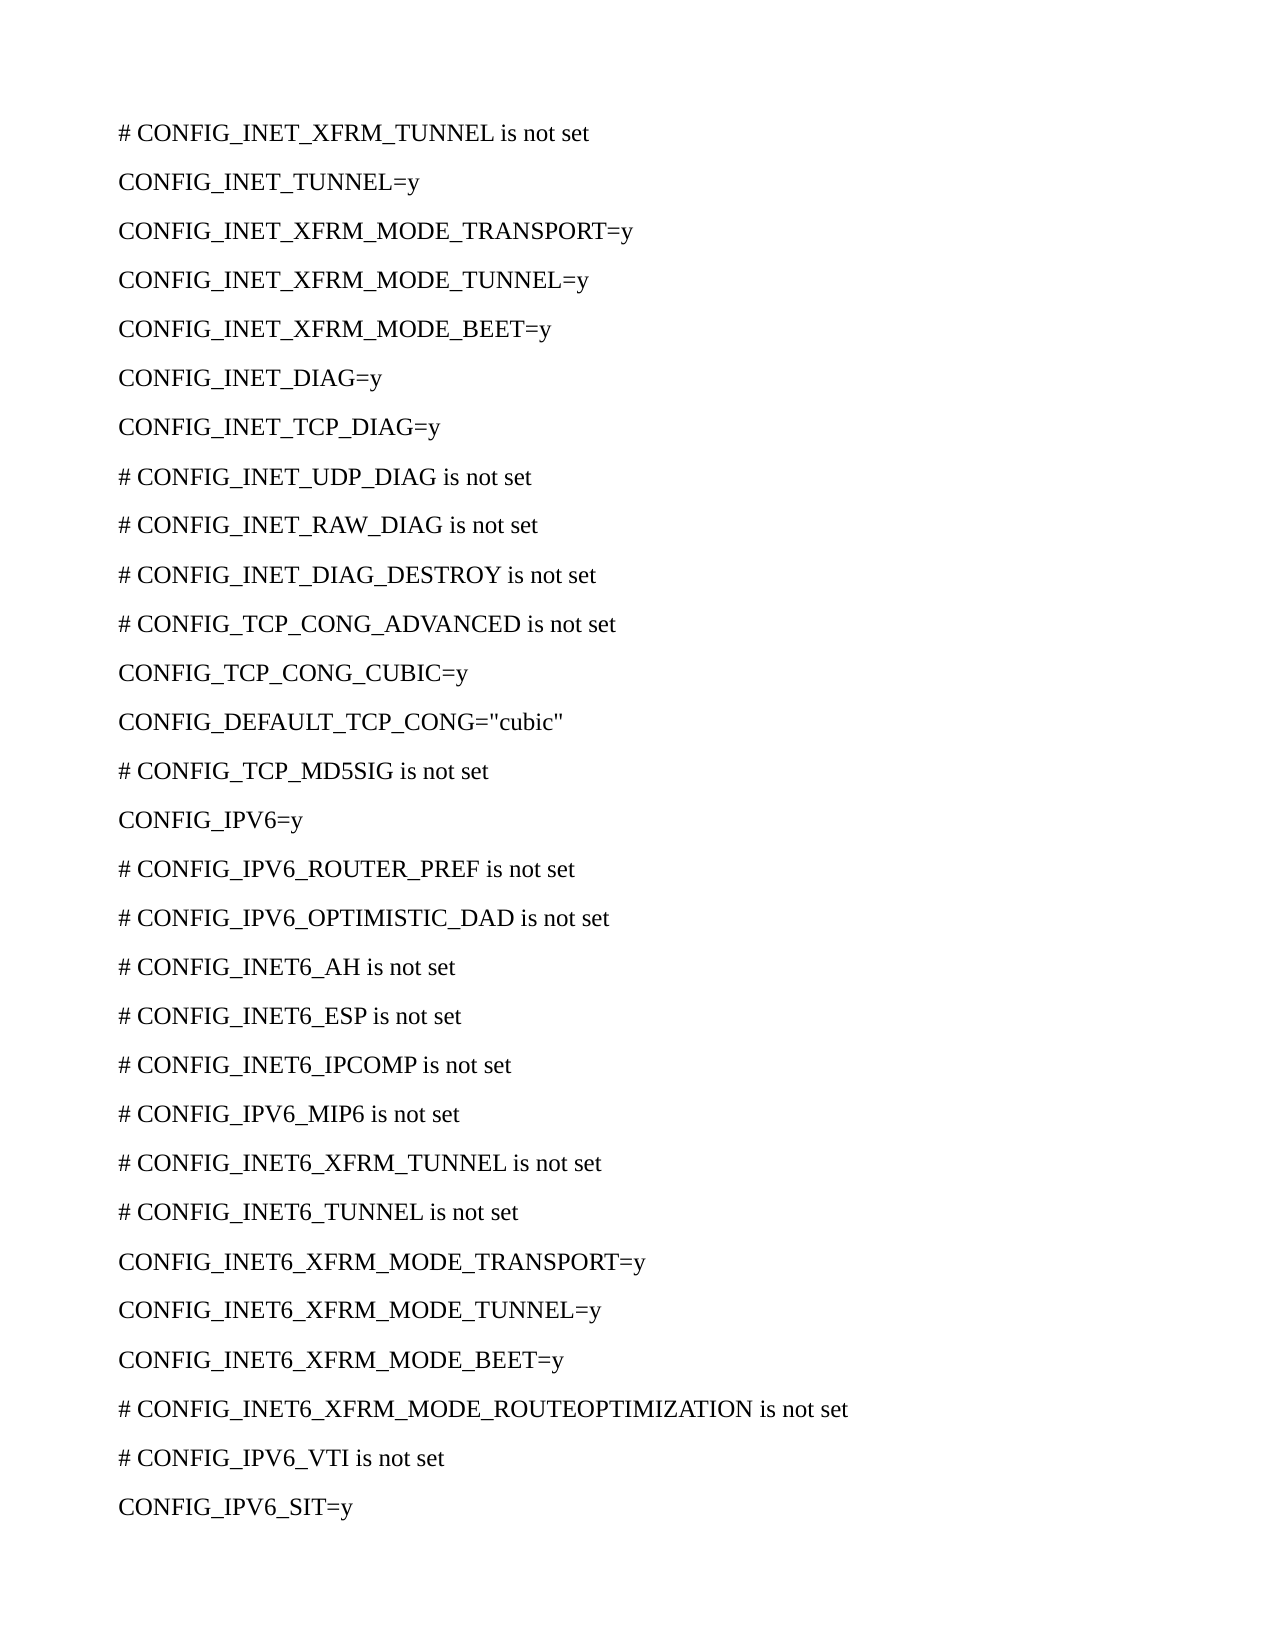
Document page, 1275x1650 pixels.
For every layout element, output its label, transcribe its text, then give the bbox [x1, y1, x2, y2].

text CONFIG_INET6_XFRM_MODE_BEET=y [118, 1345, 1157, 1373]
text # CONFIG_INET_UDP_DIAG is not set [118, 462, 1157, 490]
text # CONFIG_INET_DIAG_DESTROY is not set [118, 560, 1157, 588]
text # CONFIG_INET6_AH is not set [118, 952, 1157, 981]
text # CONFIG_IPV6_VTI is not set [118, 1443, 1157, 1472]
text # CONFIG_INET6_ESP is not set [118, 1001, 1157, 1030]
text CONFIG_INET6_XFRM_MODE_TUNNEL=y [118, 1296, 1157, 1324]
text CONFIG_INET_DIAG=y [118, 363, 1157, 392]
text # CONFIG_INET_XFRM_TUNNEL is not set [118, 118, 1157, 147]
text CONFIG_DEFAULT_TCP_CONG="cubic" [118, 707, 1157, 736]
text CONFIG_INET_TUNNEL=y [118, 167, 1157, 196]
text # CONFIG_INET6_IPCOMP is not set [118, 1050, 1157, 1079]
text # CONFIG_INET6_TUNNEL is not set [118, 1197, 1157, 1226]
text # CONFIG_INET6_XFRM_MODE_ROUTEOPTIMIZATION is not set [118, 1394, 1157, 1422]
text # CONFIG_INET_RAW_DIAG is not set [118, 511, 1157, 539]
text CONFIG_INET6_XFRM_MODE_TRANSPORT=y [118, 1247, 1157, 1275]
text # CONFIG_IPV6_OPTIMISTIC_DAD is not set [118, 903, 1157, 932]
text # CONFIG_TCP_CONG_ADVANCED is not set [118, 609, 1157, 637]
text CONFIG_INET_TCP_DIAG=y [118, 412, 1157, 441]
text CONFIG_IPV6=y [118, 805, 1157, 834]
text # CONFIG_IPV6_ROUTER_PREF is not set [118, 854, 1157, 883]
text # CONFIG_INET6_XFRM_TUNNEL is not set [118, 1148, 1157, 1177]
text CONFIG_TCP_CONG_CUBIC=y [118, 658, 1157, 687]
text # CONFIG_IPV6_MIP6 is not set [118, 1099, 1157, 1128]
text # CONFIG_TCP_MD5SIG is not set [118, 756, 1157, 785]
text CONFIG_INET_XFRM_MODE_TRANSPORT=y [118, 216, 1157, 245]
text CONFIG_IPV6_SIT=y [118, 1492, 1157, 1521]
text CONFIG_INET_XFRM_MODE_TUNNEL=y [118, 265, 1157, 294]
text CONFIG_INET_XFRM_MODE_BEET=y [118, 314, 1157, 343]
